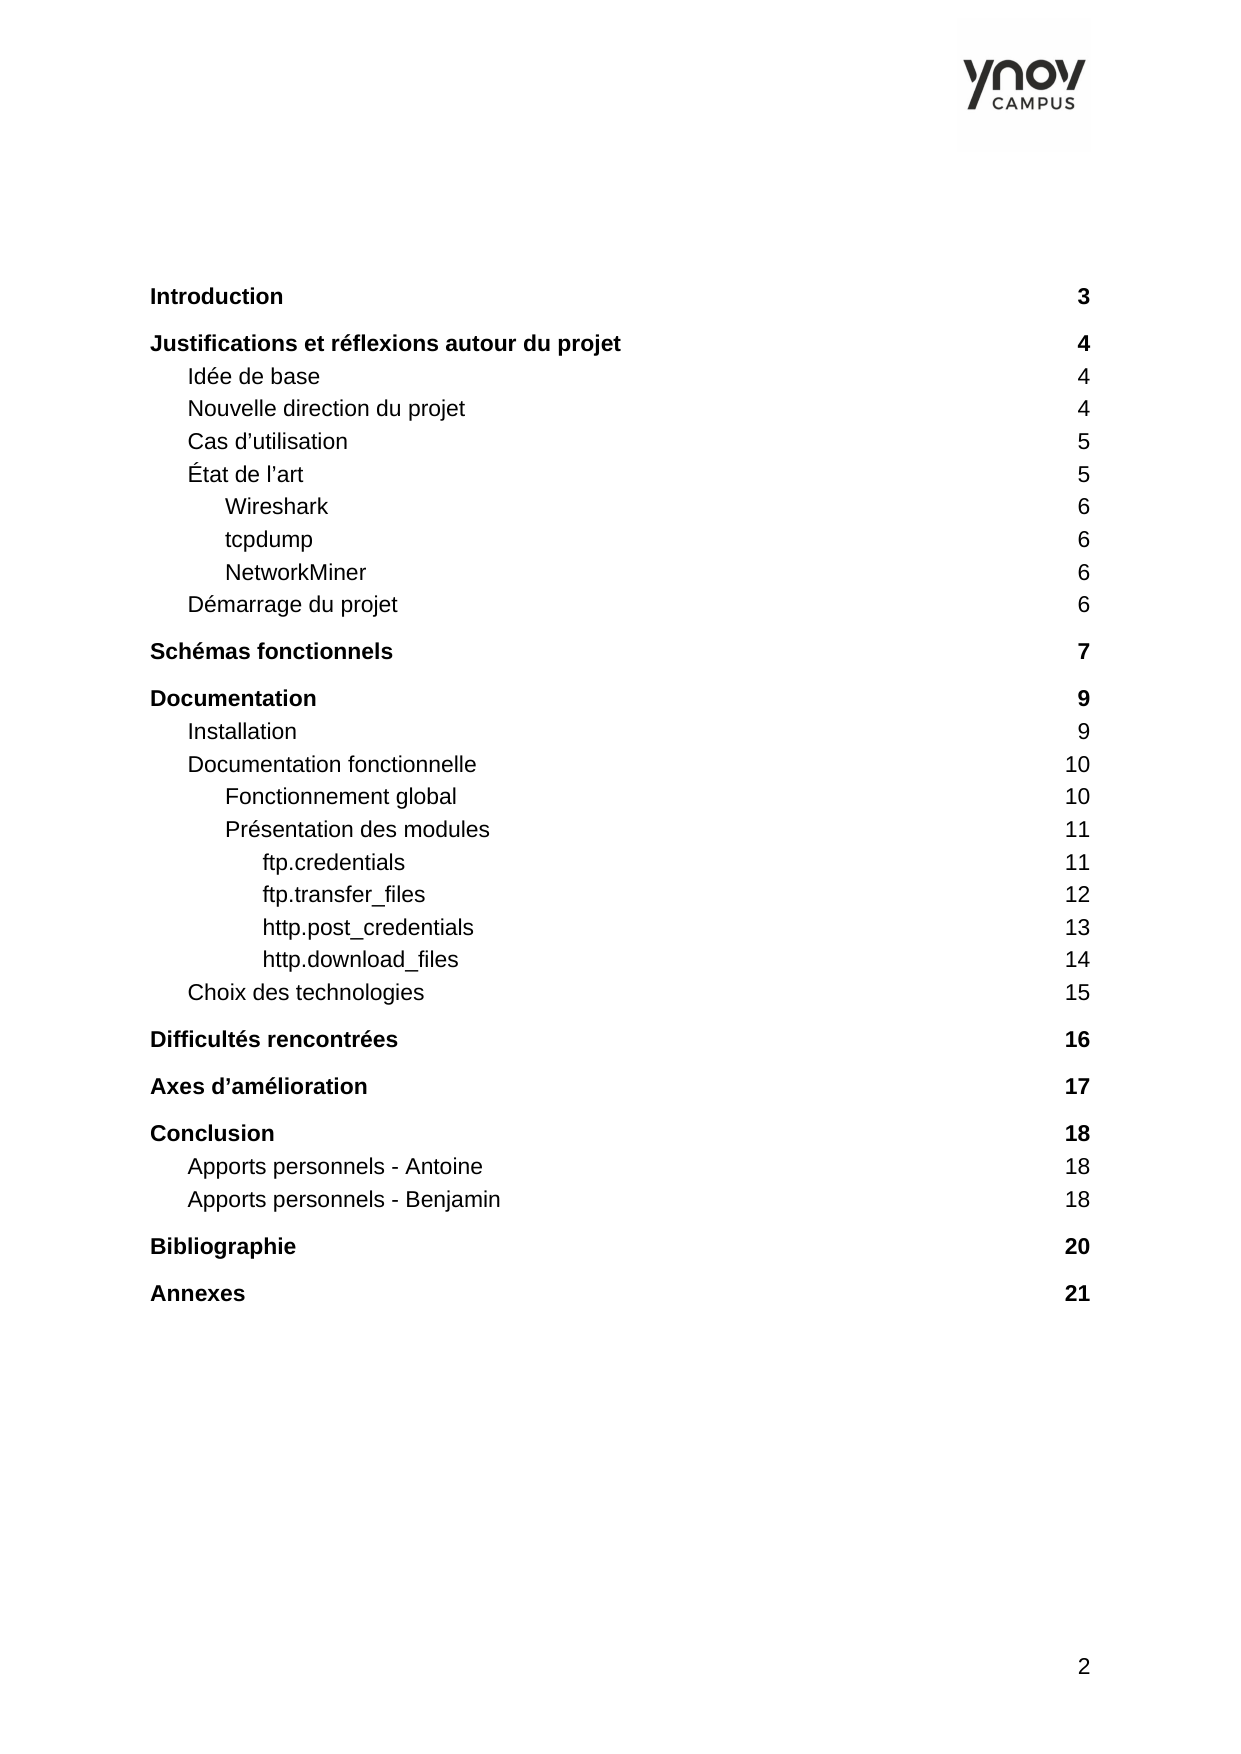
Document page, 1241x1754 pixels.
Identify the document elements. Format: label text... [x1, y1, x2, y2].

text http.post_credentials 13 [262, 914, 1090, 940]
text ftp.credentials 11 [262, 848, 1090, 875]
text Installation 9 [187, 718, 1090, 744]
text État de l’art 5 [187, 461, 1090, 487]
text Annexes 21 [150, 1280, 1090, 1306]
text NetworkMiner 6 [225, 558, 1090, 585]
text Conclusion 18 [150, 1120, 1090, 1147]
text ftp.transfer_files 12 [262, 881, 1090, 907]
text Choix des technologies 15 [187, 979, 1090, 1005]
text Apports personnels - Benjamin 18 [187, 1186, 1090, 1212]
text Fonctionnement global 10 [225, 783, 1090, 809]
text http.download_files 14 [262, 946, 1090, 973]
text Schémas fonctionnels 7 [150, 638, 1090, 664]
text Apports personnels - Antoine 18 [187, 1153, 1090, 1179]
picture [957, 18, 1091, 152]
text Présentation des modules 11 [225, 816, 1090, 842]
text Démarrage du projet 6 [187, 591, 1090, 617]
text Nouvelle direction du projet 4 [187, 395, 1090, 422]
text Cas d’utilisation 5 [187, 428, 1090, 454]
text Bibliographie 20 [150, 1233, 1090, 1259]
text Justifications et réflexions autour du projet 4 [150, 330, 1090, 357]
text Introduction 3 [150, 283, 1090, 309]
text Documentation 9 [150, 685, 1090, 712]
text Idée de base 4 [187, 363, 1090, 389]
text Difficultés rencontrées 16 [150, 1026, 1090, 1052]
text Wireshark 6 [225, 493, 1090, 519]
text tcpdump 6 [225, 526, 1090, 552]
text Axes d’amélioration 17 [150, 1073, 1090, 1099]
text Documentation fonctionnelle 10 [187, 751, 1090, 777]
